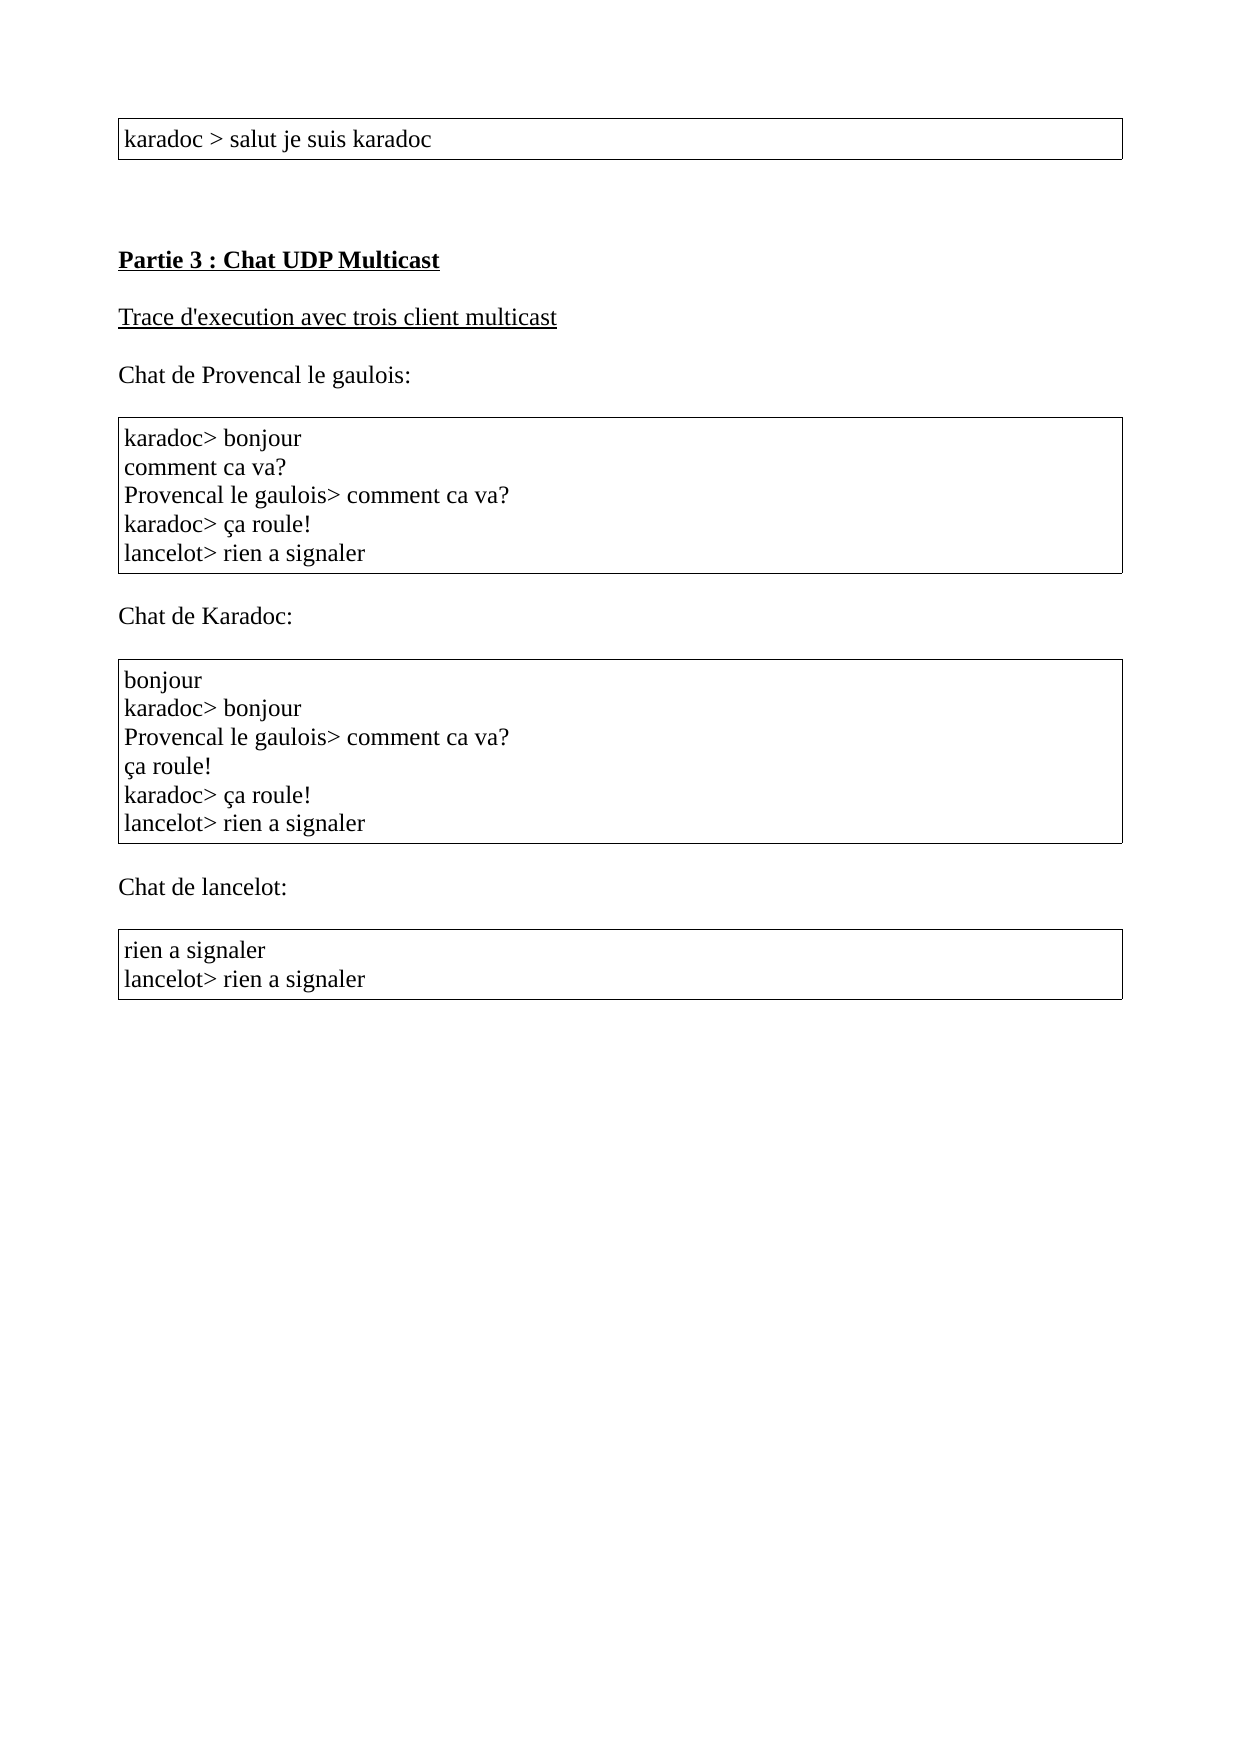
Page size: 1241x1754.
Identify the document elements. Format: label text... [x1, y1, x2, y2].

text Chat de Karadoc: [118, 601, 1122, 630]
text Trace d'execution avec trois client multicast [118, 302, 1122, 331]
table_header rien a signaler lancelot> rien a signaler [119, 930, 1122, 998]
text Partie 3 : Chat UDP Multicast [118, 245, 1122, 273]
text Chat de lancelot: [118, 872, 1122, 901]
table_header karadoc > salut je suis karadoc [119, 119, 1122, 158]
table_header bonjour karadoc> bonjour Provencal le gaulois> comment ca va? ça roule! karadoc> ça roule! lancelot> rien a signaler [119, 660, 1122, 843]
text Chat de Provencal le gaulois: [118, 360, 1122, 388]
table_header karadoc> bonjour comment ca va? Provencal le gaulois> comment ca va? karadoc> ça roule! lancelot> rien a signaler [119, 418, 1122, 573]
